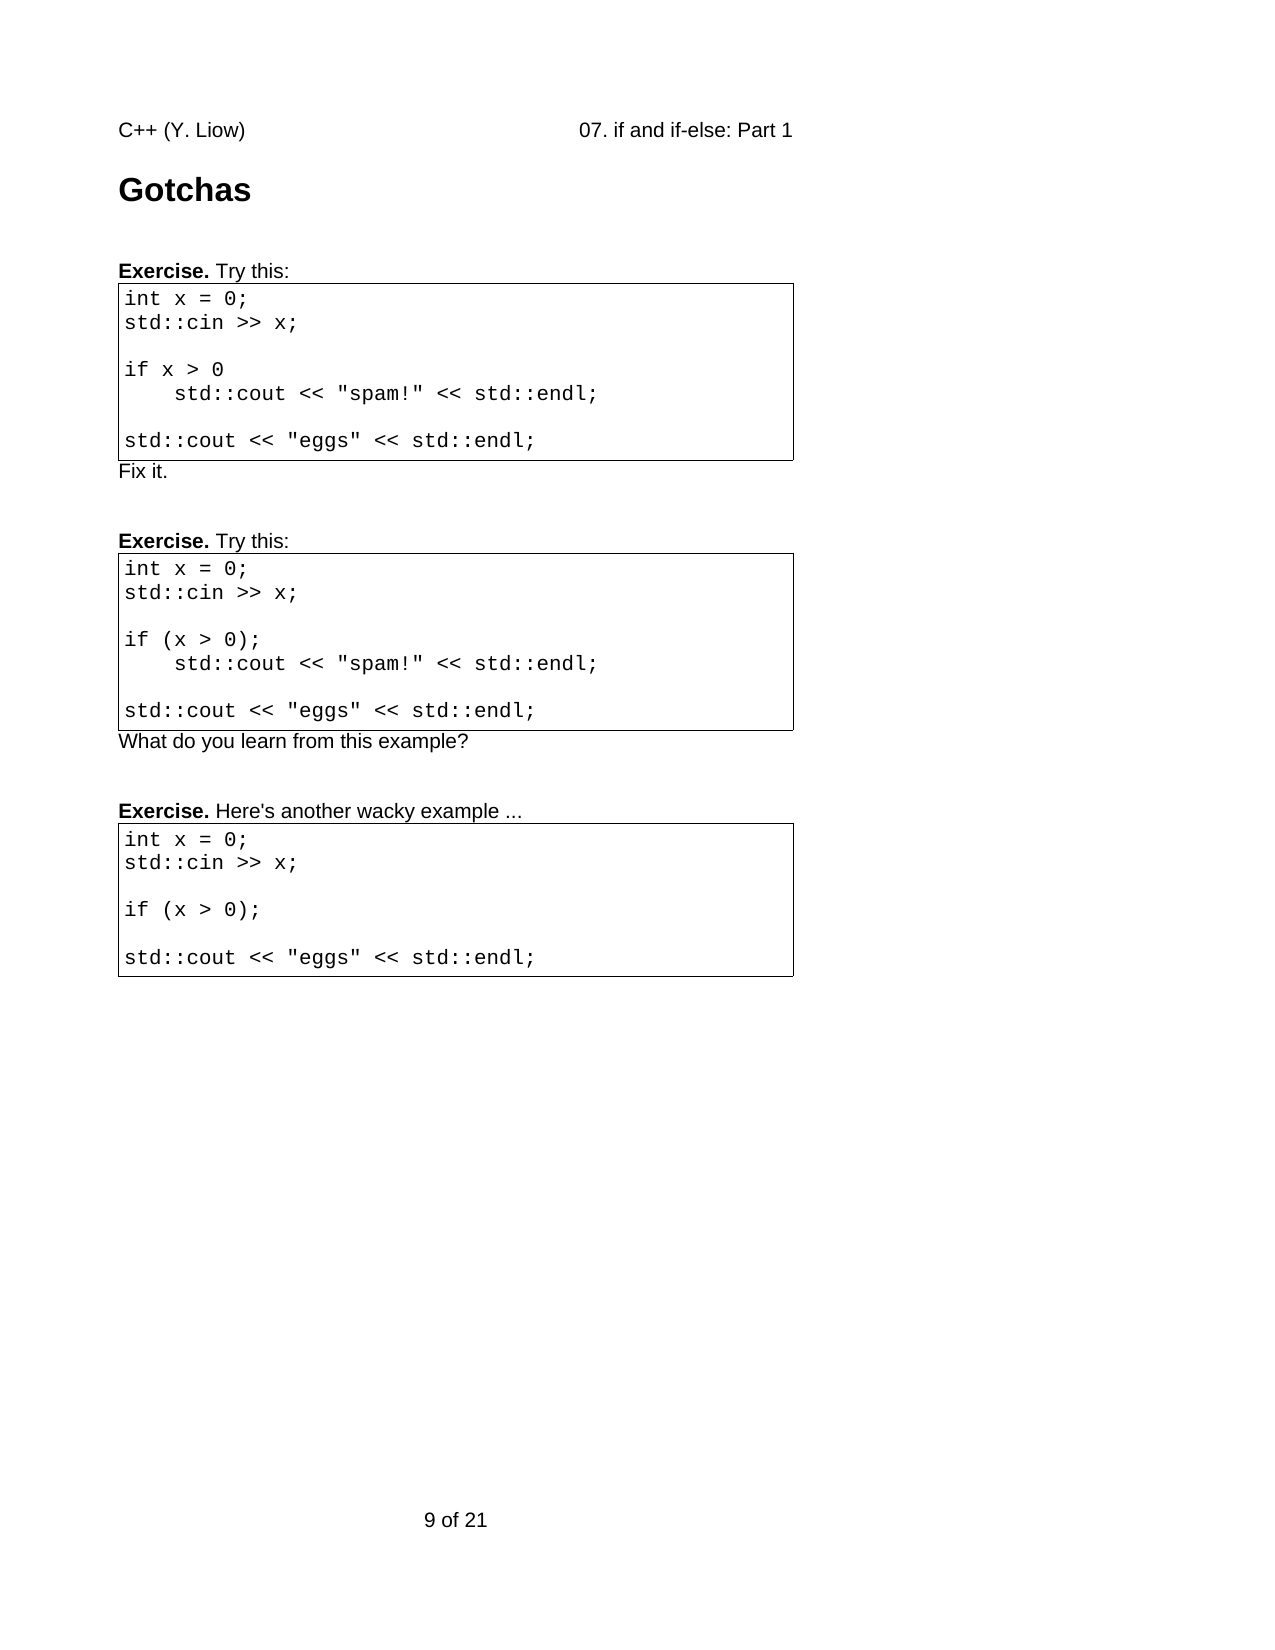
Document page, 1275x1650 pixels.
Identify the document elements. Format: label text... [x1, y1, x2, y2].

text Gotchas [118, 171, 793, 208]
table_header int x = 0; std::cin >> x; if x > 0 std::cout << "spam!" << std::endl; std::cout << "eggs" << std::endl; [119, 284, 793, 459]
table_header int x = 0; std::cin >> x; if (x > 0); std::cout << "spam!" << std::endl; std::cout << "eggs" << std::endl; [119, 554, 793, 730]
table_header int x = 0; std::cin >> x; if (x > 0); std::cout << "eggs" << std::endl; [119, 824, 793, 976]
text Exercise. Try this: [118, 529, 793, 553]
text Exercise. Try this: [118, 259, 793, 282]
text Fix it. [118, 461, 793, 483]
text Exercise. Here's another wacky example ... [118, 799, 793, 823]
text What do you learn from this example? [118, 731, 793, 753]
